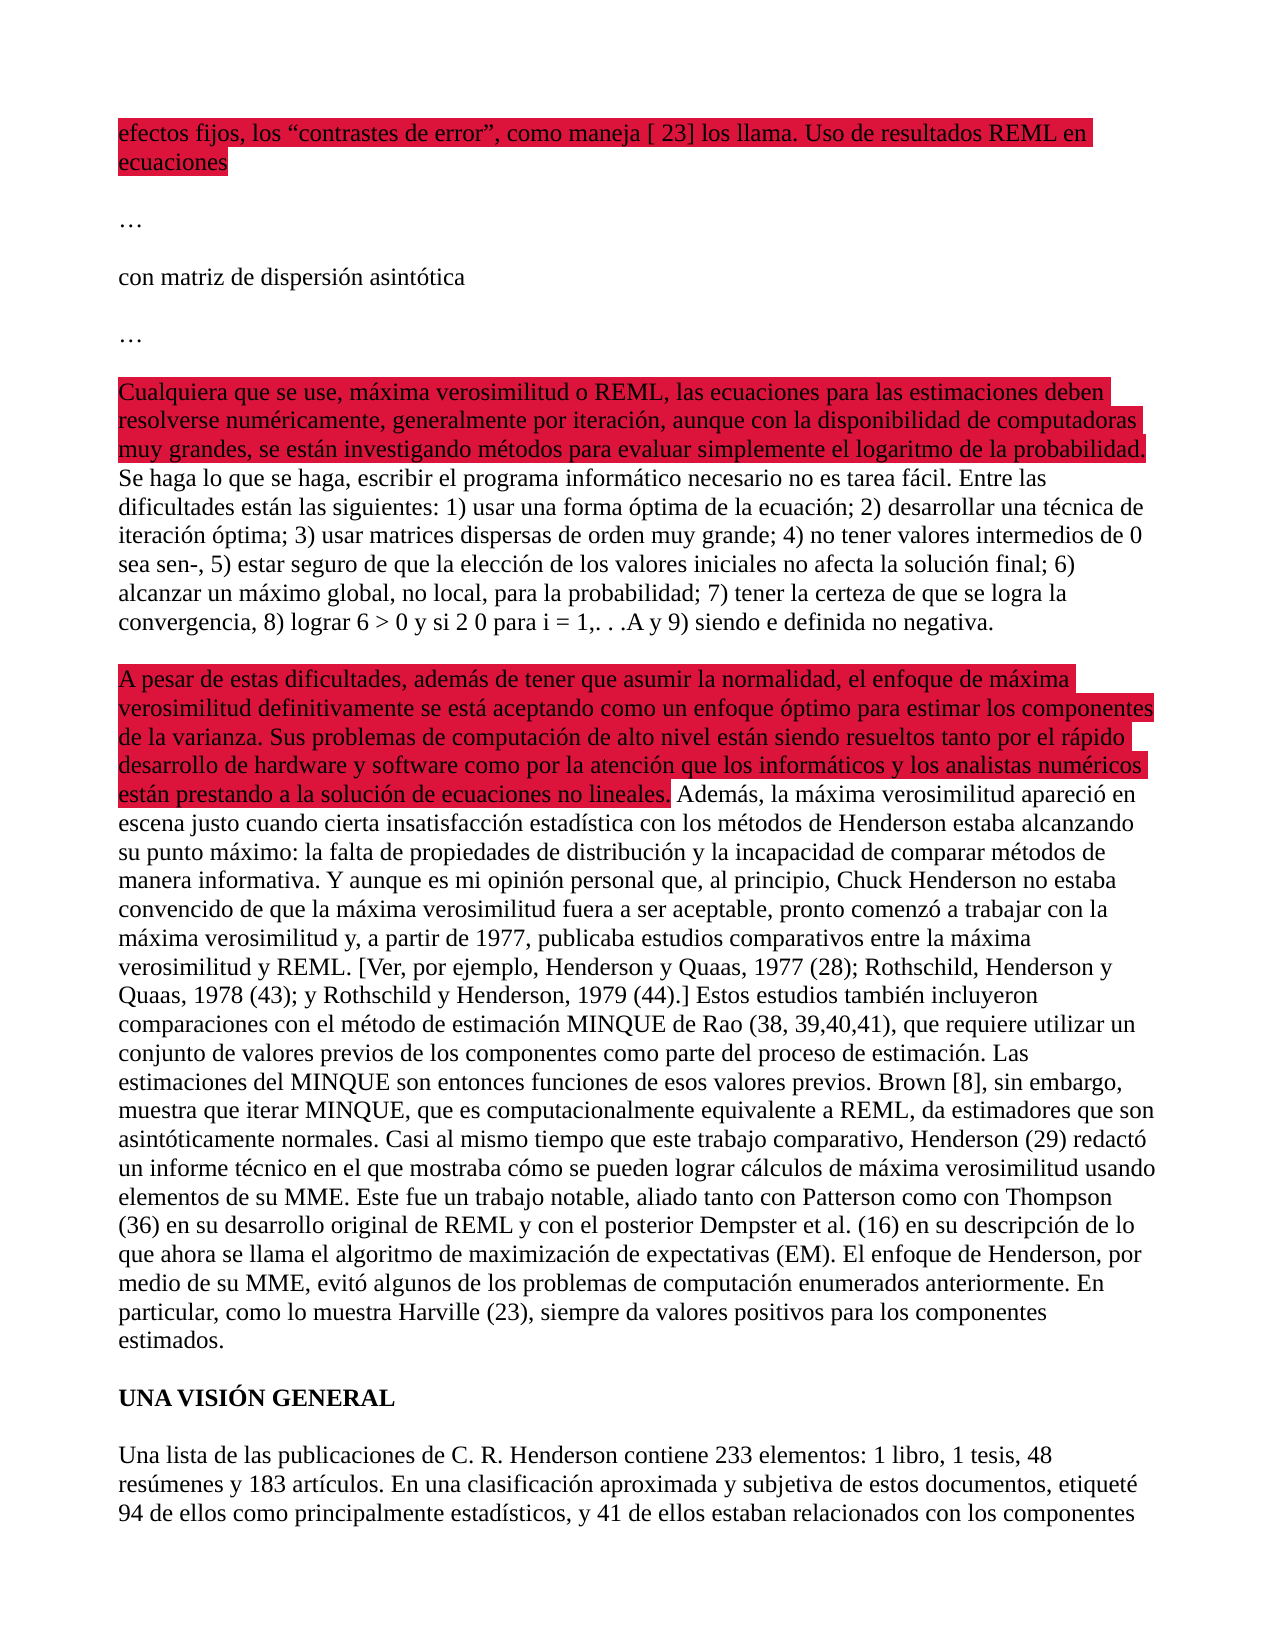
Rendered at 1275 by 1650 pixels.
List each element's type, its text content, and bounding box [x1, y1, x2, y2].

text A pesar de estas dificultades, además de tener que asumir la normalidad, el enfoque de máxima verosimilitud definitivamente se está aceptando como un enfoque óptimo para estimar los componentes de la varianza. Sus problemas de computación de alto nivel están siendo resueltos tanto por el rápido desarrollo de hardware y software como por la atención que los informáticos y los analistas numéricos están prestando a la solución de ecuaciones no lineales. Además, la máxima verosimilitud apareció en escena justo cuando cierta insatisfacción estadística con los métodos de Henderson estaba alcanzando su punto máximo: la falta de propiedades de distribución y la incapacidad de comparar métodos de manera informativa. Y aunque es mi opinión personal que, al principio, Chuck Henderson no estaba convencido de que la máxima verosimilitud fuera a ser aceptable, pronto comenzó a trabajar con la máxima verosimilitud y, a partir de 1977, publicaba estudios comparativos entre la máxima verosimilitud y REML. [Ver, por ejemplo, Henderson y Quaas, 1977 (28); Rothschild, Henderson y Quaas, 1978 (43); y Rothschild y Henderson, 1979 (44).] Estos estudios también incluyeron comparaciones con el método de estimación MINQUE de Rao (38, 39,40,41), que requiere utilizar un conjunto de valores previos de los componentes como parte del proceso de estimación. Las estimaciones del MINQUE son entonces funciones de esos valores previos. Brown [8], sin embargo, muestra que iterar MINQUE, que es computacionalmente equivalente a REML, da estimadores que son asintóticamente normales. Casi al mismo tiempo que este trabajo comparativo, Henderson (29) redactó un informe técnico en el que mostraba cómo se pueden lograr cálculos de máxima verosimilitud usando elementos de su MME. Este fue un trabajo notable, aliado tanto con Patterson como con Thompson (36) en su desarrollo original de REML y con el posterior Dempster et al. (16) en su descripción de lo que ahora se llama el algoritmo de maximización de expectativas (EM). El enfoque de Henderson, por medio de su MME, evitó algunos de los problemas de computación enumerados anteriormente. En particular, como lo muestra Harville (23), siempre da valores positivos para los componentes estimados. [118, 664, 1157, 1354]
text efectos fijos, los “contrastes de error”, como maneja [ 23] los llama. Uso de resultados REML en ecuaciones [118, 118, 1157, 176]
text Cualquiera que se use, máxima verosimilitud o REML, las ecuaciones para las estimaciones deben resolverse numéricamente, generalmente por iteración, aunque con la disponibilidad de computadoras muy grandes, se están investigando métodos para evaluar simplemente el logaritmo de la probabilidad. Se haga lo que se haga, escribir el programa informático necesario no es tarea fácil. Entre las dificultades están las siguientes: 1) usar una forma óptima de la ecuación; 2) desarrollar una técnica de iteración óptima; 3) usar matrices dispersas de orden muy grande; 4) no tener valores intermedios de 0 sea sen-, 5) estar seguro de que la elección de los valores iniciales no afecta la solución final; 6) alcanzar un máximo global, no local, para la probabilidad; 7) tener la certeza de que se logra la convergencia, 8) lograr 6 > 0 y si 2 0 para i = 1,. . .A y 9) siendo e definida no negativa. [118, 377, 1157, 636]
text … [118, 319, 1157, 348]
text Una lista de las publicaciones de C. R. Henderson contiene 233 elementos: 1 libro, 1 tesis, 48 ​​resúmenes y 183 artículos. En una clasificación aproximada y subjetiva de estos documentos, etiqueté 94 de ellos como principalmente estadísticos, y 41 de ellos estaban relacionados con los componentes [118, 1441, 1157, 1527]
text con matriz de dispersión asintótica [118, 262, 1157, 291]
text … [118, 204, 1157, 233]
text UNA VISIÓN GENERAL [118, 1383, 1157, 1412]
